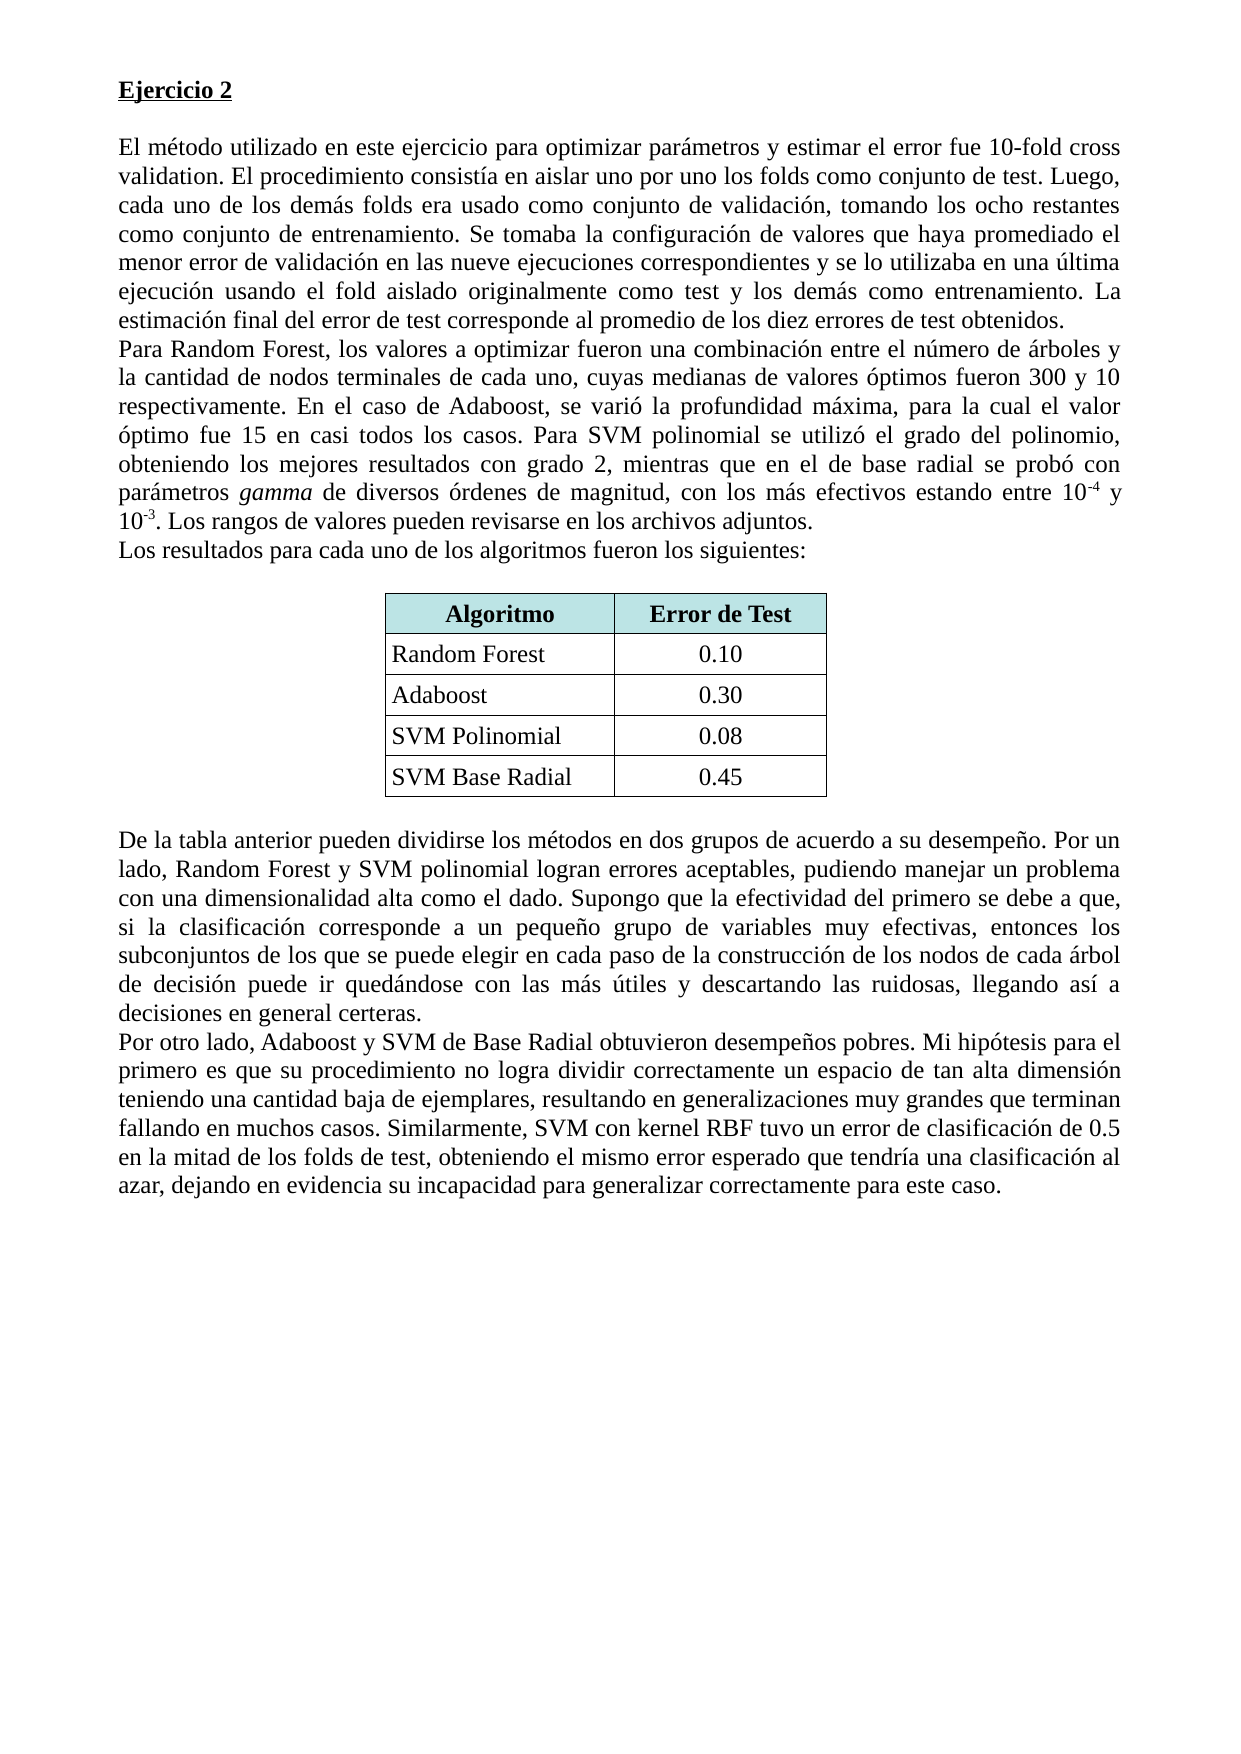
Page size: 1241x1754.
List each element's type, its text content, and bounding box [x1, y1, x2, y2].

table_cell SVM Polinomial [386, 716, 614, 755]
text Los resultados para cada uno de los algoritmos fueron los siguientes: [118, 535, 1122, 564]
table_cell 0.10 [615, 634, 826, 674]
table_cell 0.30 [615, 675, 826, 715]
table_cell Random Forest [386, 634, 614, 674]
text El método utilizado en este ejercicio para optimizar parámetros y estimar el error fue 10-fold cross validation. El procedimiento consistía en aislar uno por uno los folds como conjunto de test. Luego, cada uno de los demás folds era usado como conjunto de validación, tomando los ocho restantes como conjunto de entrenamiento. Se tomaba la configuración de valores que haya promediado el menor error de validación en las nueve ejecuciones correspondientes y se lo utilizaba en una última ejecución usando el fold aislado originalmente como test y los demás como entrenamiento. La estimación final del error de test corresponde al promedio de los diez errores de test obtenidos. [118, 132, 1122, 334]
table_header Error de Test [615, 594, 826, 633]
text Por otro lado, Adaboost y SVM de Base Radial obtuvieron desempeños pobres. Mi hipótesis para el primero es que su procedimiento no logra dividir correctamente un espacio de tan alta dimensión teniendo una cantidad baja de ejemplares, resultando en generalizaciones muy grandes que terminan fallando en muchos casos. Similarmente, SVM con kernel RBF tuvo un error de clasificación de 0.5 en la mitad de los folds de test, obteniendo el mismo error esperado que tendría una clasificación al azar, dejando en evidencia su incapacidad para generalizar correctamente para este caso. [118, 1027, 1122, 1199]
table_header Algoritmo [386, 594, 614, 633]
table_cell Adaboost [386, 675, 614, 715]
text Ejercicio 2 [118, 75, 1122, 104]
table_cell SVM Base Radial [386, 756, 614, 796]
text Para Random Forest, los valores a optimizar fueron una combinación entre el número de árboles y la cantidad de nodos terminales de cada uno, cuyas medianas de valores óptimos fueron 300 y 10 respectivamente. En el caso de Adaboost, se varió la profundidad máxima, para la cual el valor óptimo fue 15 en casi todos los casos. Para SVM polinomial se utilizó el grado del polinomio, obteniendo los mejores resultados con grado 2, mientras que en el de base radial se probó con parámetros gamma de diversos órdenes de magnitud, con los más efectivos estando entre 10-4 y 10-3. Los rangos de valores pueden revisarse en los archivos adjuntos. [118, 334, 1122, 535]
text De la tabla anterior pueden dividirse los métodos en dos grupos de acuerdo a su desempeño. Por un lado, Random Forest y SVM polinomial logran errores aceptables, pudiendo manejar un problema con una dimensionalidad alta como el dado. Supongo que la efectividad del primero se debe a que, si la clasificación corresponde a un pequeño grupo de variables muy efectivas, entonces los subconjuntos de los que se puede elegir en cada paso de la construcción de los nodos de cada árbol de decisión puede ir quedándose con las más útiles y descartando las ruidosas, llegando así a decisiones en general certeras. [118, 825, 1122, 1027]
table_cell 0.45 [615, 756, 826, 796]
table_cell 0.08 [615, 716, 826, 755]
